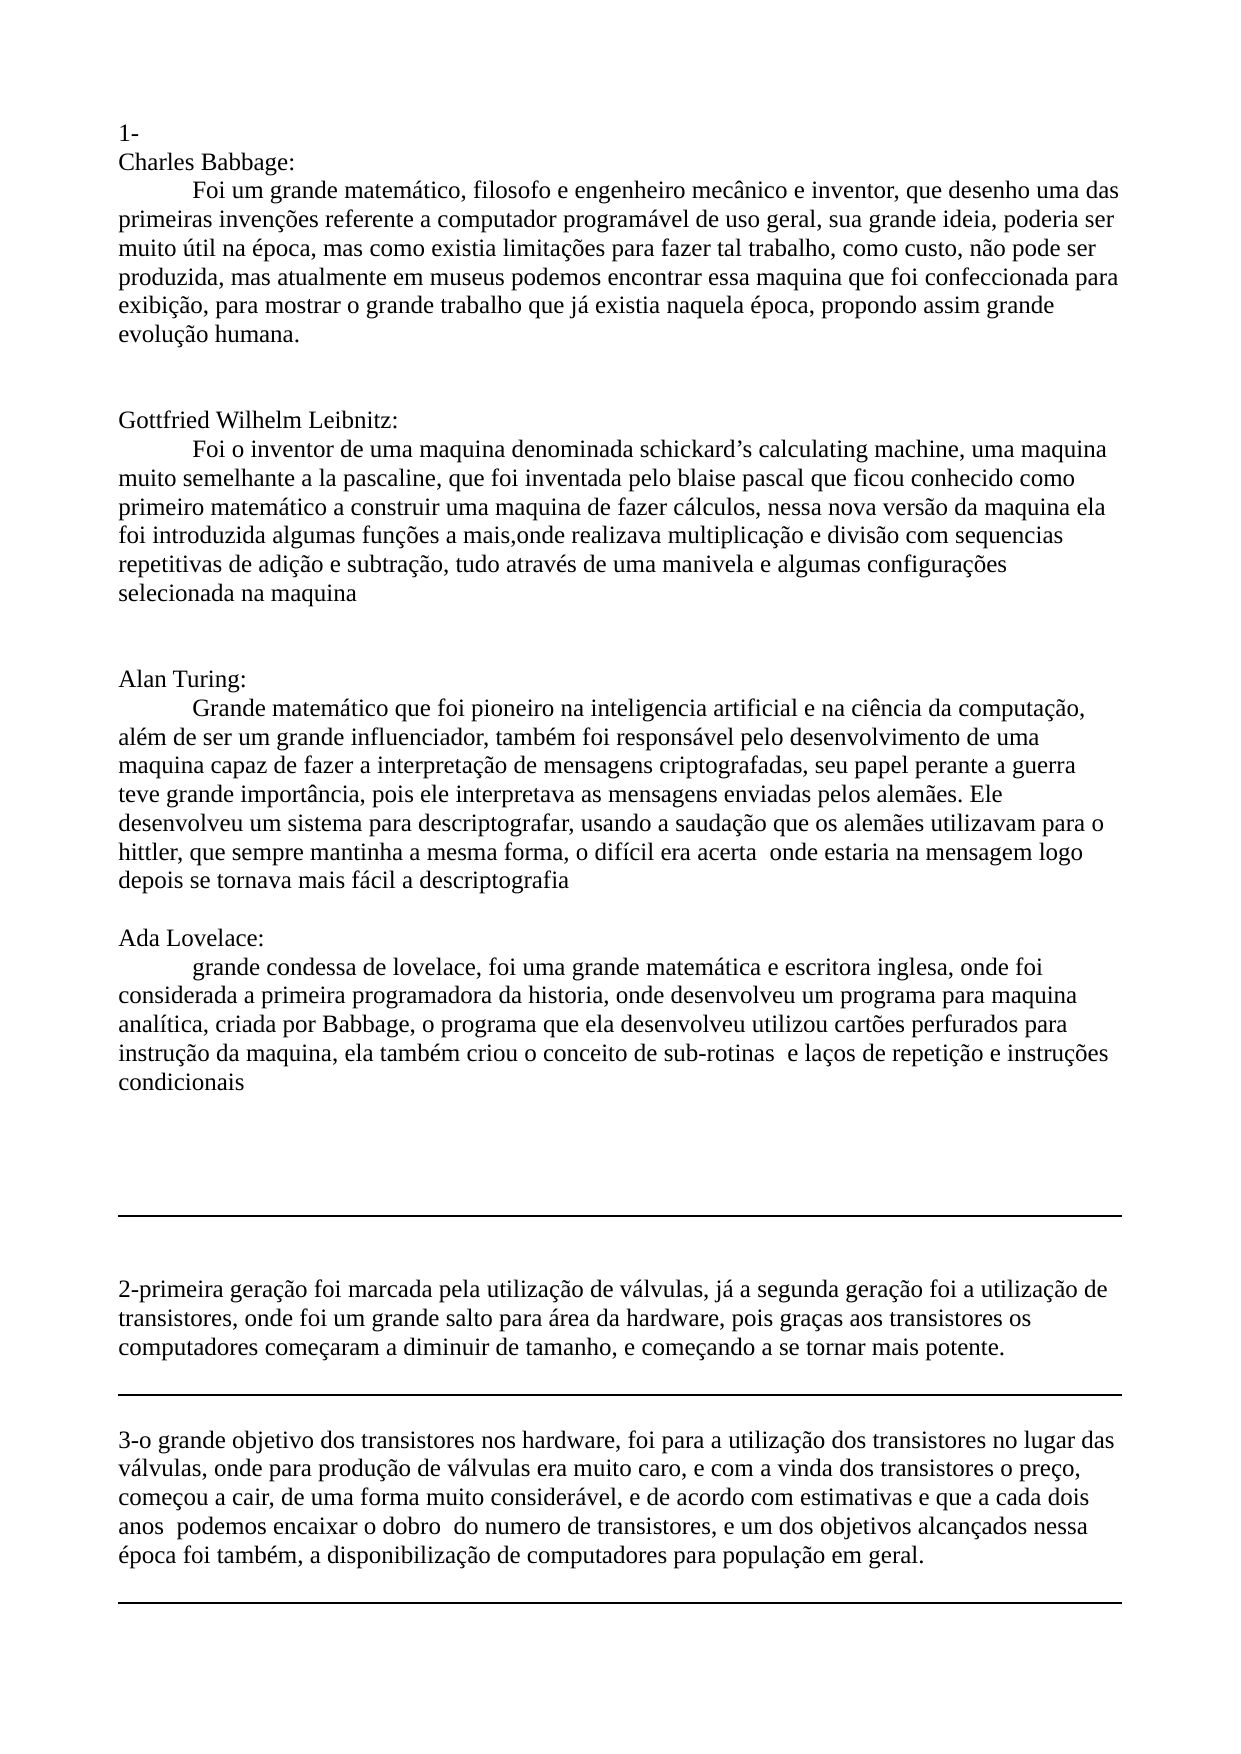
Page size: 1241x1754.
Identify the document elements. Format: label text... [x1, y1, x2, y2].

text 1- [118, 118, 1122, 147]
text Grande matemático que foi pioneiro na inteligencia artificial e na ciência da computação, [118, 693, 1122, 722]
text 3-o grande objetivo dos transistores nos hardware, foi para a utilização dos transistores no lugar das válvulas, onde para produção de válvulas era muito caro, e com a vinda dos transistores o preço, começou a cair, de uma forma muito considerável, e de acordo com estimativas e que a cada dois anos podemos encaixar o dobro do numero de transistores, e um dos objetivos alcançados nessa época foi também, a disponibilização de computadores para população em geral. [118, 1425, 1122, 1568]
text Charles Babbage: [118, 147, 1122, 176]
text Foi o inventor de uma maquina denominada schickard’s calculating machine, uma maquina muito semelhante a la pascaline, que foi inventada pelo blaise pascal que ficou conhecido como primeiro matemático a construir uma maquina de fazer cálculos, nessa nova versão da maquina ela foi introduzida algumas funções a mais,onde realizava multiplicação e divisão com sequencias repetitivas de adição e subtração, tudo através de uma manivela e algumas configurações selecionada na maquina [118, 434, 1122, 607]
text além de ser um grande influenciador, também foi responsável pelo desenvolvimento de uma maquina capaz de fazer a interpretação de mensagens criptografadas, seu papel perante a guerra teve grande importância, pois ele interpretava as mensagens enviadas pelos alemães. Ele desenvolveu um sistema para descriptografar, usando a saudação que os alemães utilizavam para o hittler, que sempre mantinha a mesma forma, o difícil era acerta onde estaria na mensagem logo depois se tornava mais fácil a descriptografia [118, 722, 1122, 894]
text Gottfried Wilhelm Leibnitz: [118, 406, 1122, 434]
text Alan Turing: [118, 664, 1122, 693]
text 2-primeira geração foi marcada pela utilização de válvulas, já a segunda geração foi a utilização de transistores, onde foi um grande salto para área da hardware, pois graças aos transistores os computadores começaram a diminuir de tamanho, e começando a se tornar mais potente. [118, 1274, 1122, 1361]
text Foi um grande matemático, filosofo e engenheiro mecânico e inventor, que desenho uma das primeiras invenções referente a computador programável de uso geral, sua grande ideia, poderia ser muito útil na época, mas como existia limitações para fazer tal trabalho, como custo, não pode ser produzida, mas atualmente em museus podemos encontrar essa maquina que foi confeccionada para exibição, para mostrar o grande trabalho que já existia naquela época, propondo assim grande evolução humana. [118, 176, 1122, 348]
text Ada Lovelace: [118, 923, 1122, 952]
text grande condessa de lovelace, foi uma grande matemática e escritora inglesa, onde foi considerada a primeira programadora da historia, onde desenvolveu um programa para maquina analítica, criada por Babbage, o programa que ela desenvolveu utilizou cartões perfurados para instrução da maquina, ela também criou o conceito de sub-rotinas e laços de repetição e instruções condicionais [118, 952, 1122, 1096]
